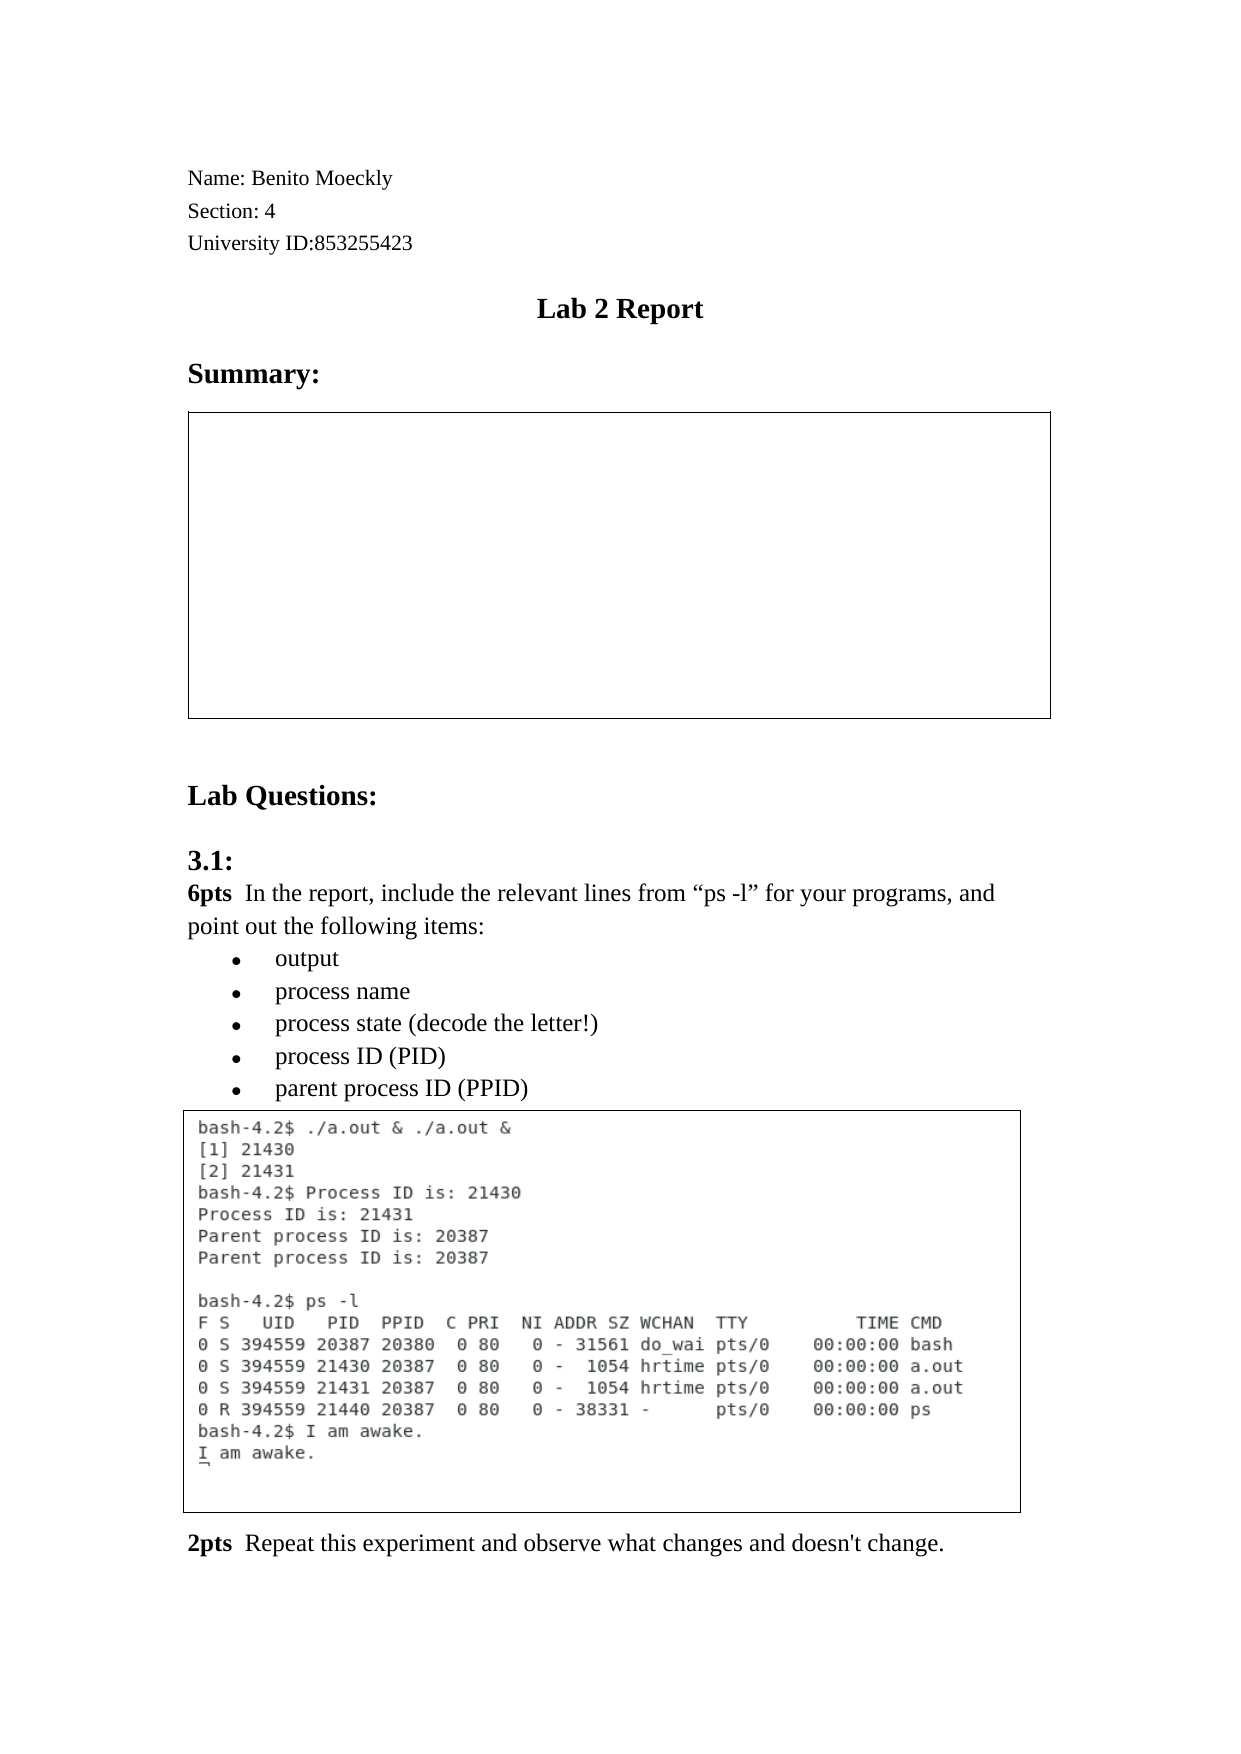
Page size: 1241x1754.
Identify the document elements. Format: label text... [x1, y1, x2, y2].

text Summary: [187, 357, 1053, 389]
text [184, 1111, 1020, 1512]
picture [199, 1118, 1005, 1466]
text Section: 4 [187, 194, 1053, 227]
text 6pts In the report, include the relevant lines from “ps -l” for your programs, and point out the following items: [187, 877, 1053, 942]
text 3.1: [187, 844, 1053, 877]
list process name [231, 974, 1053, 1007]
text Lab Questions: [187, 779, 1053, 812]
text Name: Benito Moeckly [187, 162, 1053, 194]
text Lab 2 Report [187, 292, 1053, 324]
text University ID:853255423 [187, 227, 1053, 259]
list process state (decode the letter!) [231, 1007, 1053, 1039]
text 2pts Repeat this experiment and observe what changes and doesn't change. [187, 1104, 1053, 1559]
list process ID (PID) [231, 1039, 1053, 1072]
list parent process ID (PPID) [231, 1072, 1053, 1104]
text [189, 413, 1050, 718]
list output [231, 942, 1053, 974]
